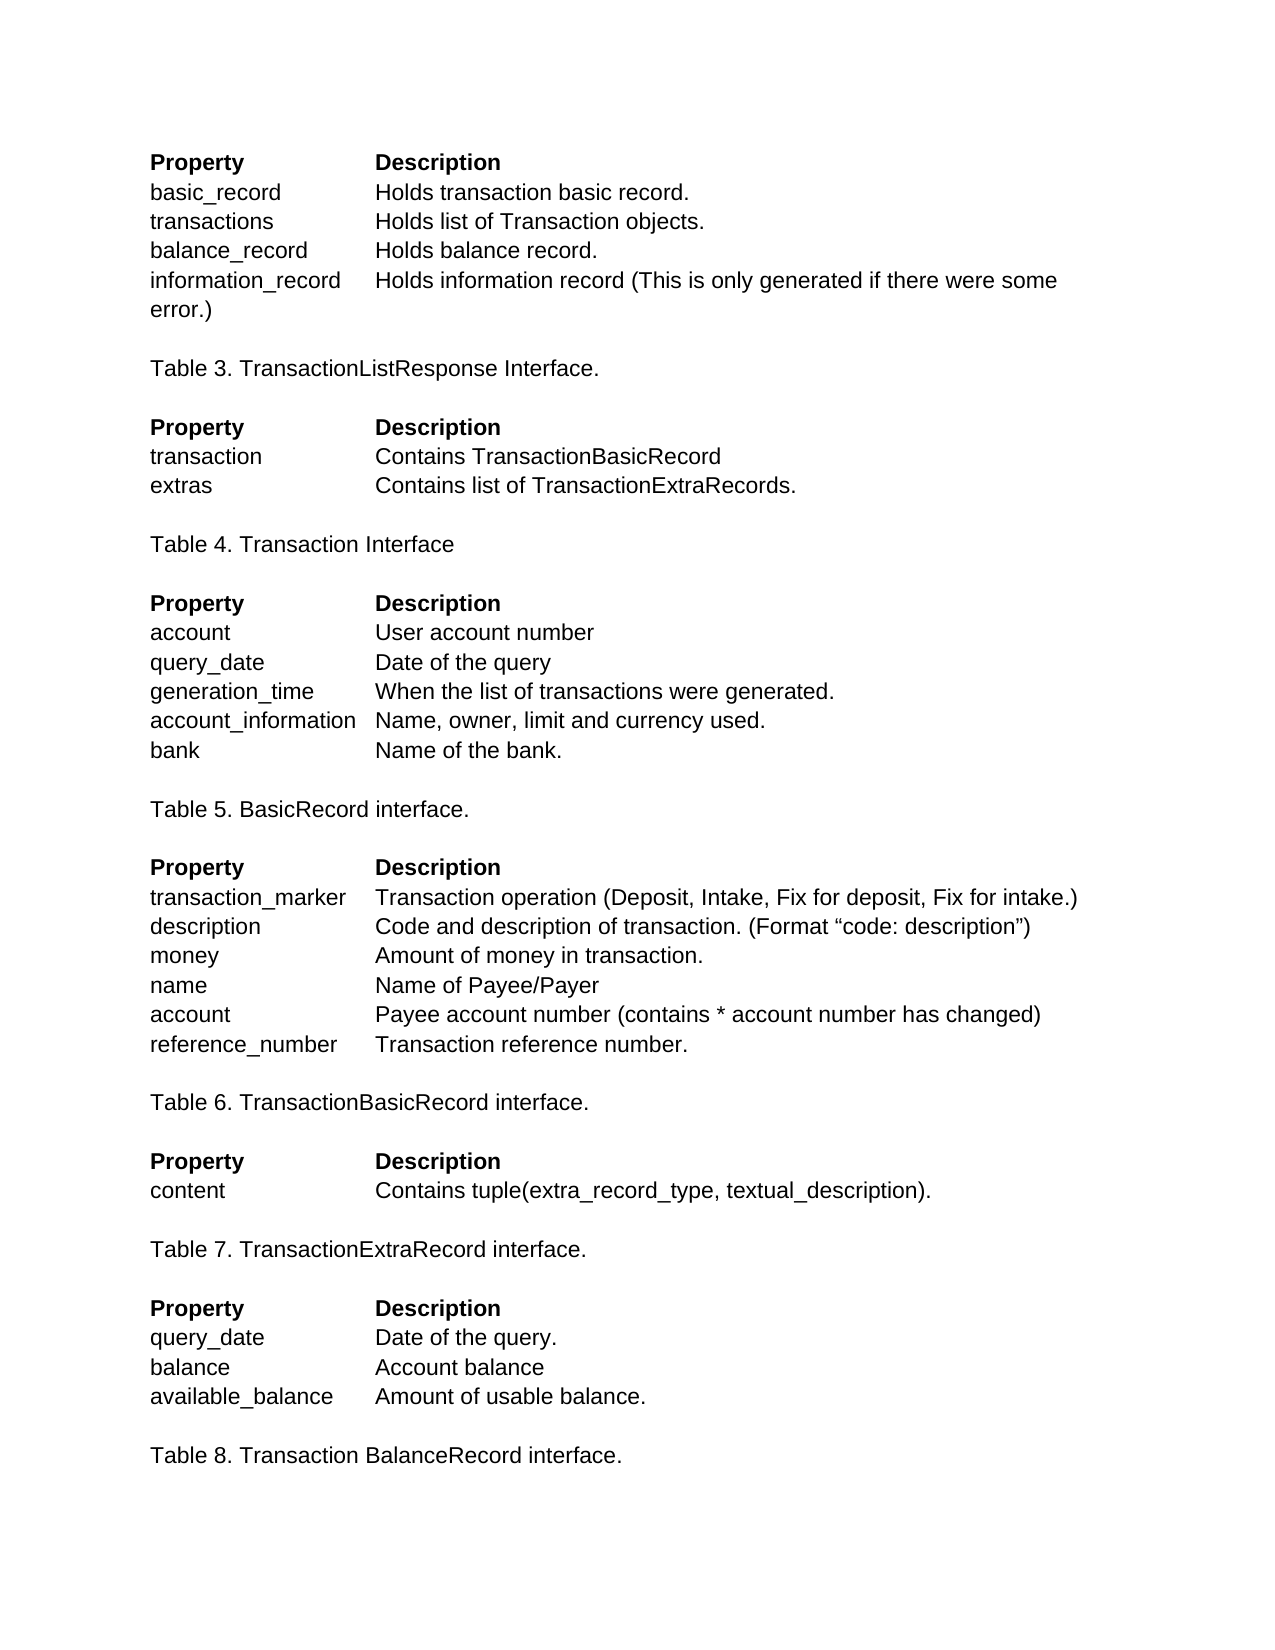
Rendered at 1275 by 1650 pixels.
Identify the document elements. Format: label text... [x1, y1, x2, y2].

text Property Description transaction_marker Transaction operation (Deposit, Intake, Fix for deposit, Fix for intake.) description Code and description of transaction. (Format “code: description”) money Amount of money in transaction. name Name of Payee/Payer account Payee account number (contains * account number has changed) reference_number Transaction reference number. Table 6. TransactionBasicRecord interface. [150, 826, 1125, 1145]
text Property Description basic_record Holds transaction basic record. transactions Holds list of Transaction objects. balance_record Holds balance record. information_record Holds information record (This is only generated if there were some error.) Table 3. TransactionListResponse Interface. Property Description transaction Contains TransactionBasicRecord extras Contains list of TransactionExtraRecords. Table 4. Transaction Interface [150, 150, 1125, 557]
text Property Description query_date Date of the query. balance Account balance available_balance Amount of usable balance. Table 8. Transaction BalanceRecord interface. [150, 1266, 1125, 1497]
text Property Description account User account number query_date Date of the query generation_time When the list of transactions were generated. account_information Name, owner, limit and currency used. bank Name of the bank. Table 5. BasicRecord interface. [150, 561, 1125, 822]
text Property Description content Contains tuple(extra_record_type, textual_description). Table 7. TransactionExtraRecord interface. [150, 1149, 1125, 1262]
